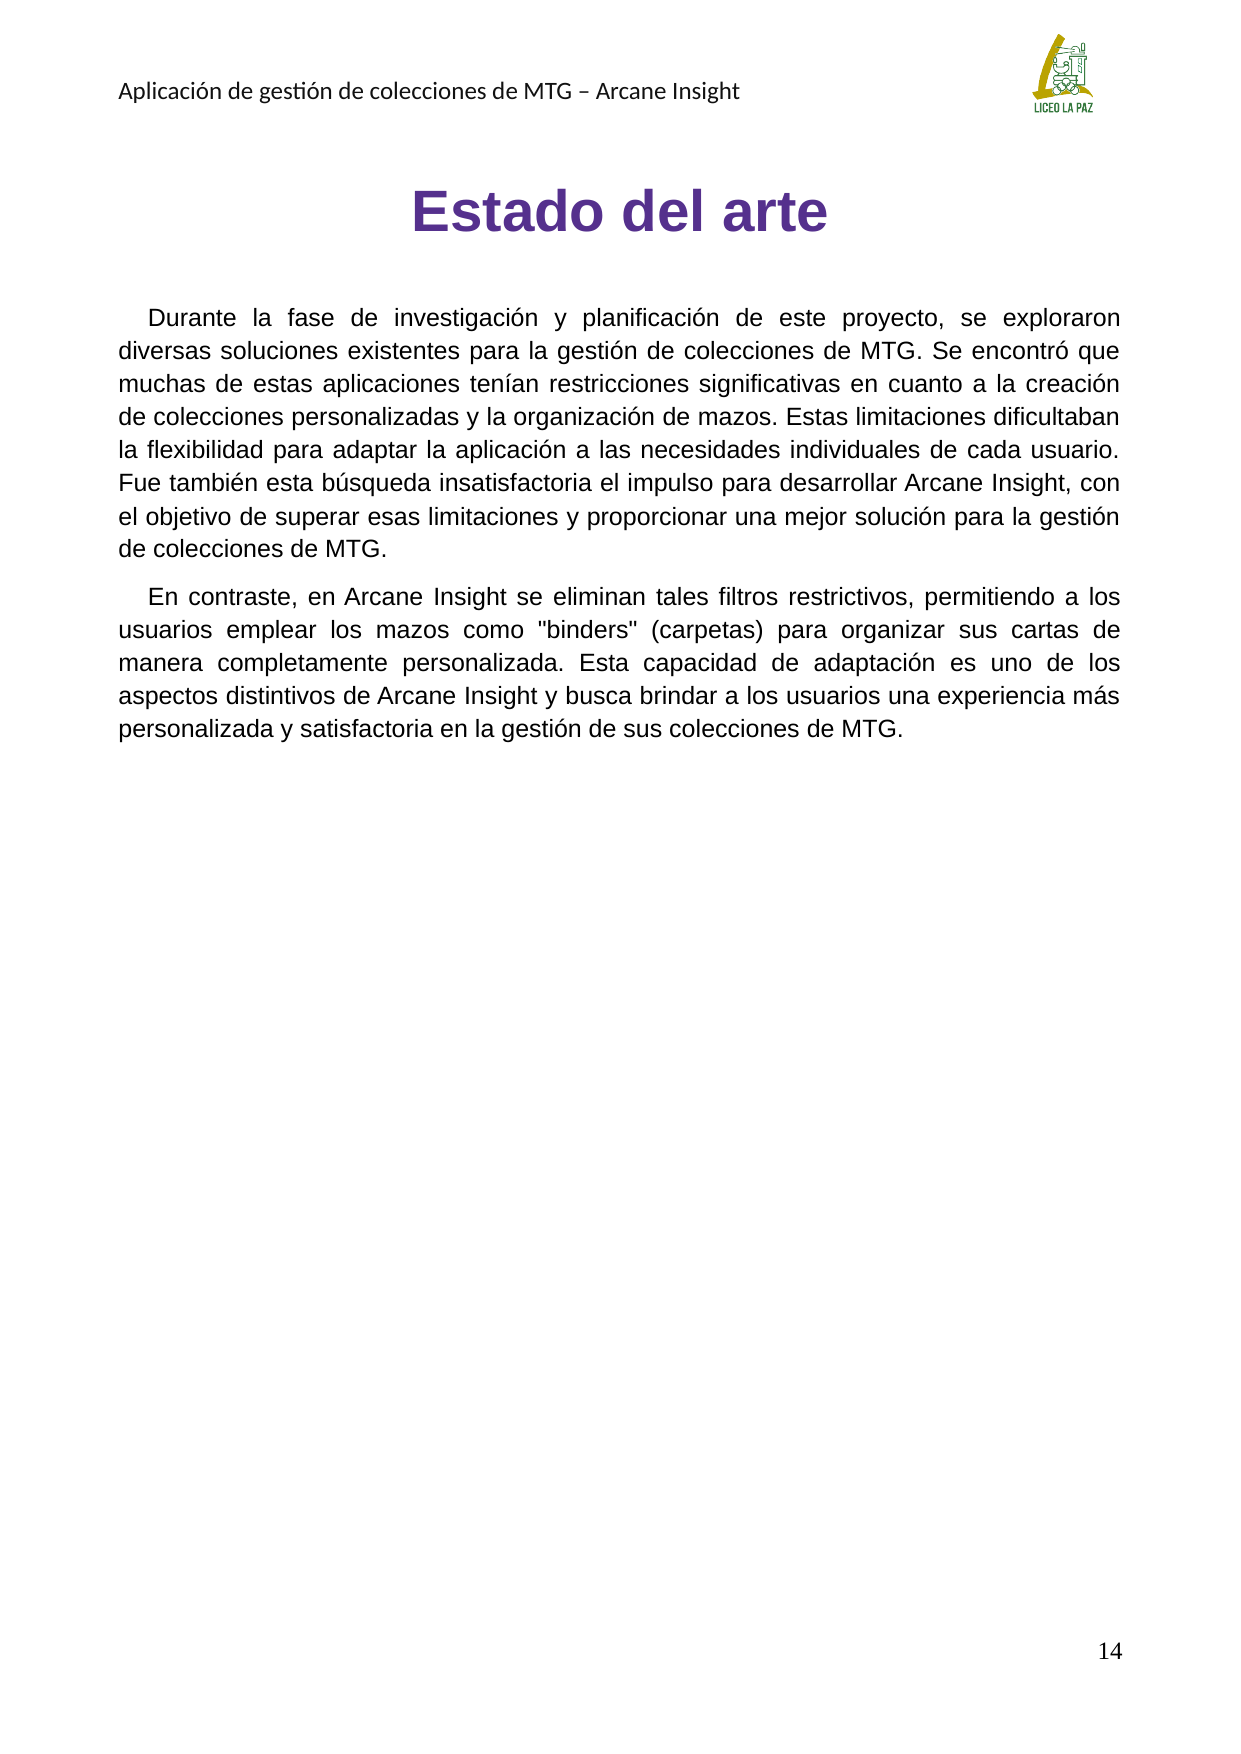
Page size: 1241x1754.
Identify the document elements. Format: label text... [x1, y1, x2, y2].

picture [1025, 26, 1100, 121]
subtitle Estado del arte [118, 118, 1122, 303]
text En contraste, en Arcane Insight se eliminan tales filtros restrictivos, permitiendo a los usuarios emplear los mazos como "binders" (carpetas) para organizar sus cartas de manera completamente personalizada. Esta capacidad de adaptación es uno de los aspectos distintivos de Arcane Insight y busca brindar a los usuarios una experiencia más personalizada y satisfactoria en la gestión de sus colecciones de MTG. [118, 582, 1122, 743]
text Durante la fase de investigación y planificación de este proyecto, se exploraron diversas soluciones existentes para la gestión de colecciones de MTG. Se encontró que muchas de estas aplicaciones tenían restricciones significativas en cuanto a la creación de colecciones personalizadas y la organización de mazos. Estas limitaciones dificultaban la flexibilidad para adaptar la aplicación a las necesidades individuales de cada usuario. Fue también esta búsqueda insatisfactoria el impulso para desarrollar Arcane Insight, con el objetivo de superar esas limitaciones y proporcionar una mejor solución para la gestión de colecciones de MTG. [118, 303, 1122, 563]
